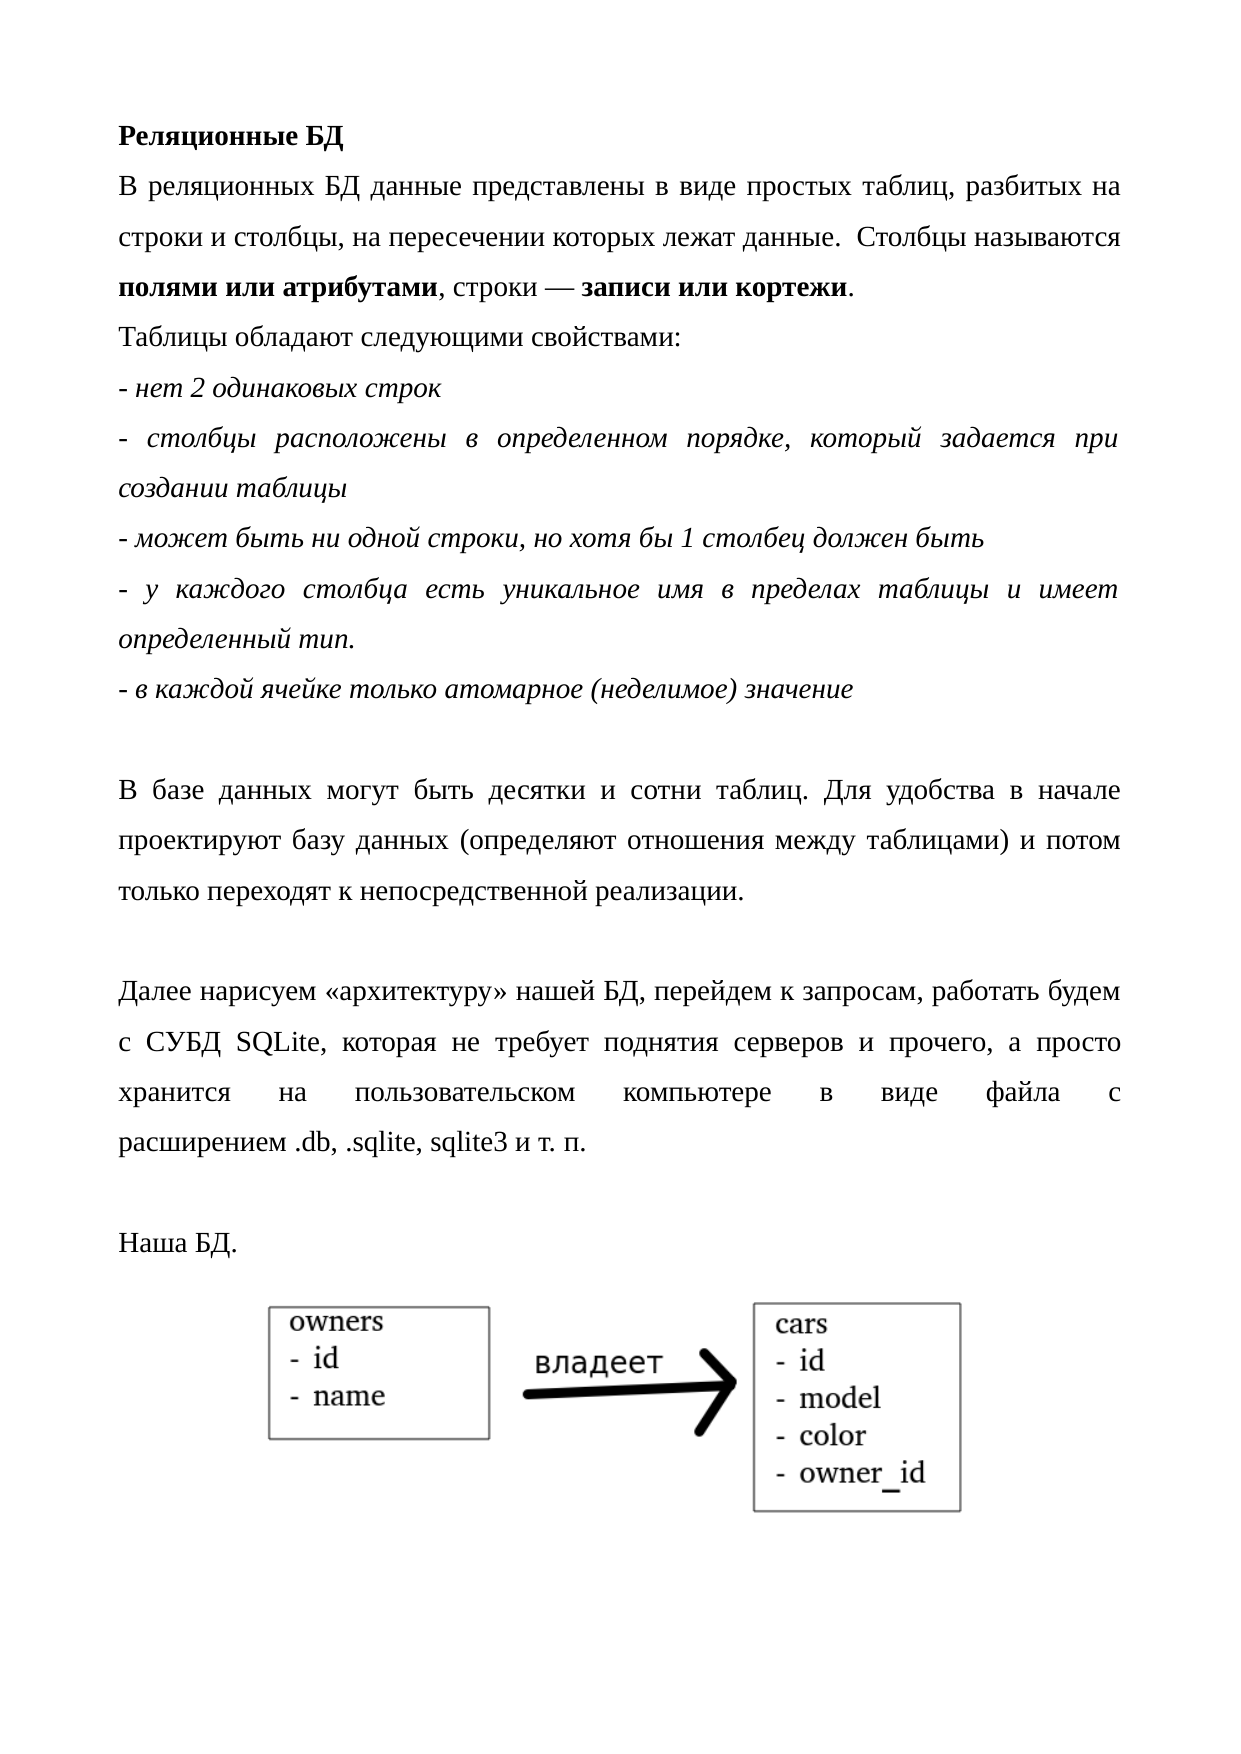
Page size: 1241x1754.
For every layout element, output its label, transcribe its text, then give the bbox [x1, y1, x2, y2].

text В базе данных могут быть десятки и сотни таблиц. Для удобства в начале проектируют базу данных (определяют отношения между таблицами) и потом только переходят к непосредственной реализации. [118, 772, 1122, 906]
text - может быть ни одной строки, но хотя бы 1 столбец должен быть [118, 521, 1122, 554]
text - столбцы расположены в определенном порядке, который задается при создании таблицы [118, 420, 1122, 504]
text Наша БД. [118, 1225, 1122, 1258]
text Таблицы обладают следующими свойствами: [118, 319, 1122, 353]
text В реляционных БД данные представлены в виде простых таблиц, разбитых на строки и столбцы, на пересечении которых лежат данные. Столбцы называются полями или атрибутами, строки — записи или кортежи. [118, 168, 1122, 303]
text - у каждого столбца есть уникальное имя в пределах таблицы и имеет определенный тип. [118, 571, 1122, 655]
text Реляционные БД [118, 118, 1122, 152]
picture [237, 1275, 1003, 1530]
text - нет 2 одинаковых строк [118, 370, 1122, 403]
text - в каждой ячейке только атомарное (неделимое) значение [118, 672, 1122, 705]
text Далее нарисуем «архитектуру» нашей БД, перейдем к запросам, работать будем с СУБД SQLite, которая не требует поднятия серверов и прочего, а просто хранится на пользовательском компьютере в виде файла с расширением .db, .sqlite, sqlite3 и т. п. [118, 973, 1122, 1158]
